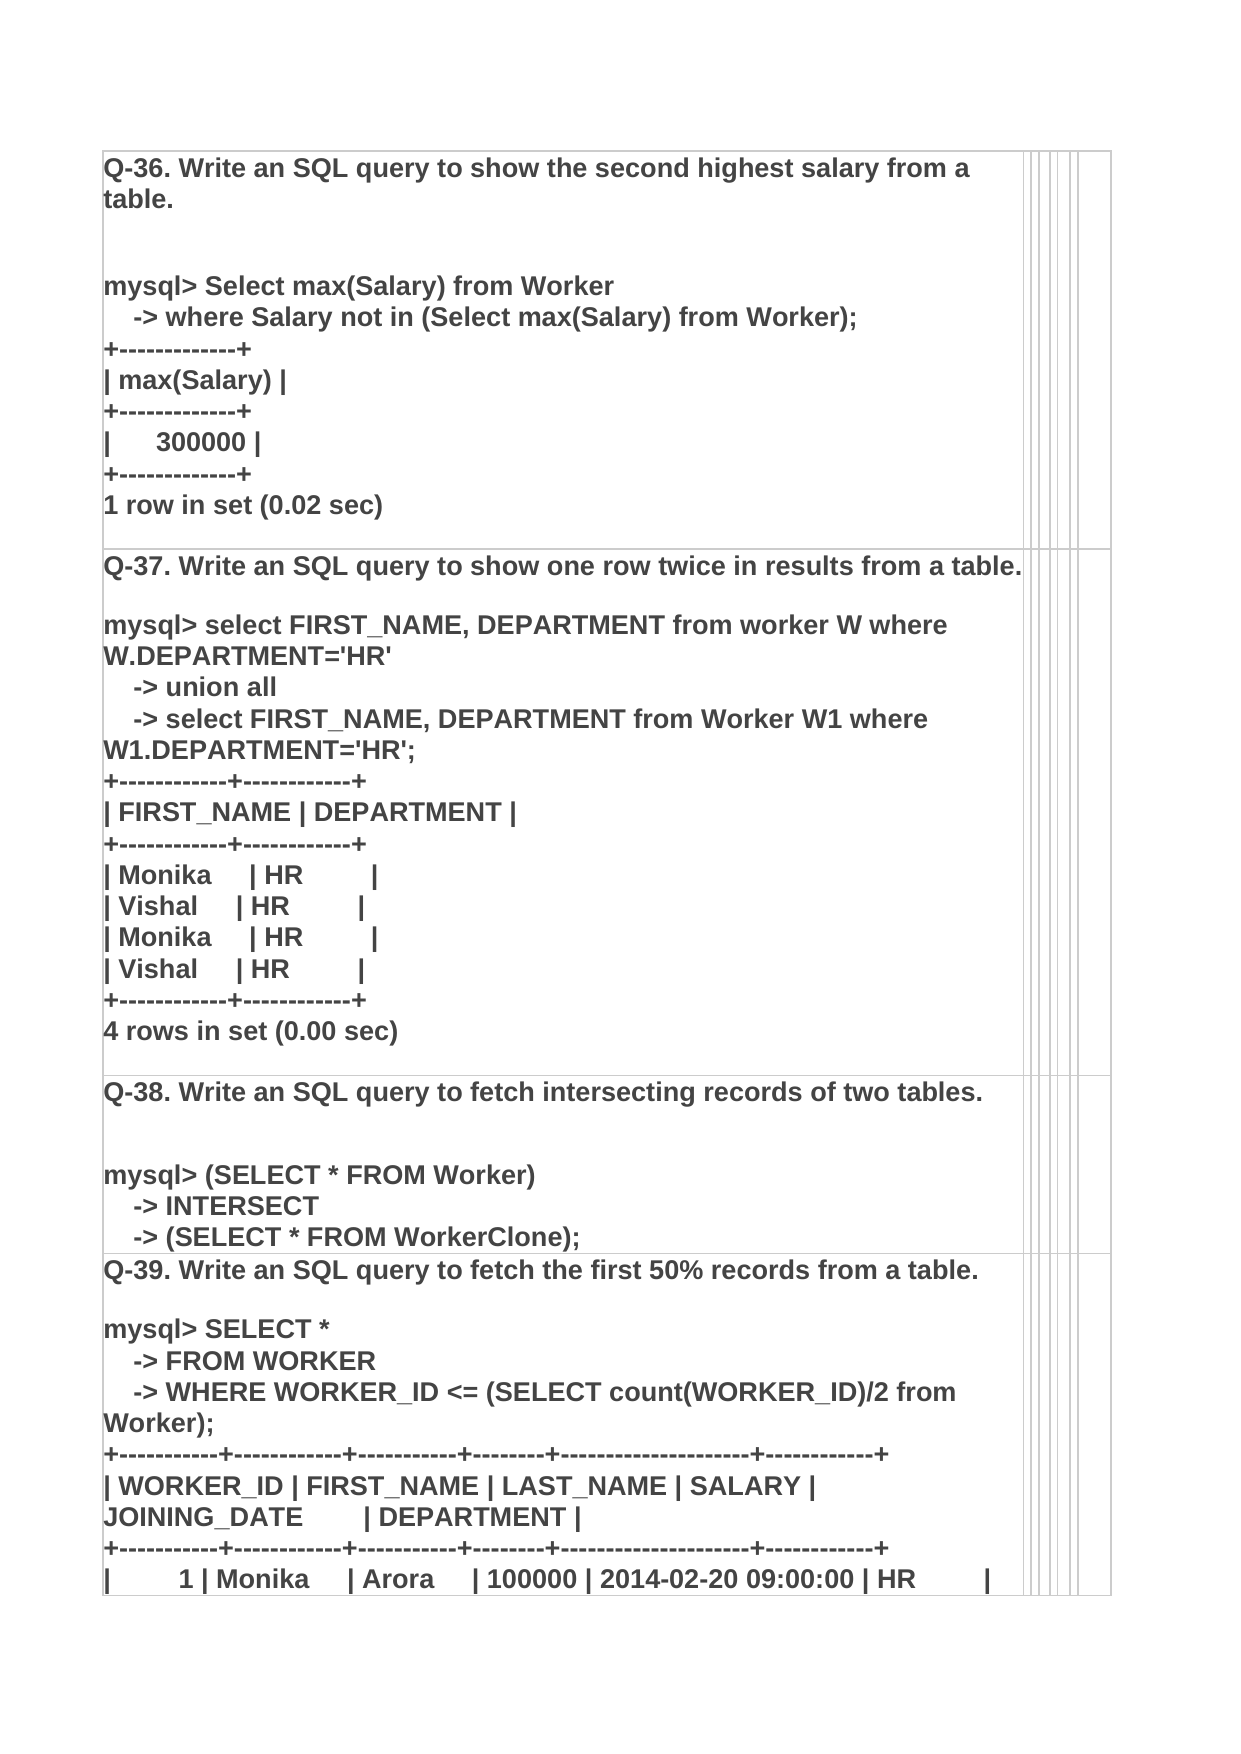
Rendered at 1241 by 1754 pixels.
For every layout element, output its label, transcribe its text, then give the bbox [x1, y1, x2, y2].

table_cell [1040, 152, 1049, 548]
table_cell [1032, 550, 1038, 1074]
table_cell [1024, 1076, 1030, 1253]
table_cell [1071, 1254, 1077, 1595]
table_cell [1079, 1254, 1110, 1595]
table_cell [1058, 550, 1069, 1074]
table_cell [1051, 1076, 1057, 1253]
table_cell [1051, 550, 1057, 1074]
table_cell [1032, 152, 1038, 548]
table_cell [1079, 550, 1110, 1074]
table_cell [1079, 152, 1110, 548]
table_cell Q-37. Write an SQL query to show one row twice in results from a table. mysql> select FIRST_NAME, DEPARTMENT from worker W where W.DEPARTMENT='HR' -> union all -> select FIRST_NAME, DEPARTMENT from Worker W1 where W1.DEPARTMENT='HR'; +------------+------------+ | FIRST_NAME | DEPARTMENT | +------------+------------+ | Monika | HR | | Vishal | HR | | Monika | HR | | Vishal | HR | +------------+------------+ 4 rows in set (0.00 sec) [104, 550, 1023, 1074]
table_cell [1024, 550, 1030, 1074]
table_cell [1040, 1254, 1049, 1595]
table_cell [1079, 1076, 1110, 1253]
table_cell [1032, 1254, 1038, 1595]
table_cell [1024, 1254, 1030, 1595]
table_cell Q-38. Write an SQL query to fetch intersecting records of two tables. mysql> (SELECT * FROM Worker) -> INTERSECT -> (SELECT * FROM WorkerClone); [104, 1076, 1023, 1253]
table_cell [1051, 152, 1057, 548]
table_cell Q-36. Write an SQL query to show the second highest salary from a table. mysql> Select max(Salary) from Worker -> where Salary not in (Select max(Salary) from Worker); +-------------+ | max(Salary) | +-------------+ | 300000 | +-------------+ 1 row in set (0.02 sec) [104, 152, 1023, 548]
table_cell [1058, 1076, 1069, 1253]
table_cell [1071, 550, 1077, 1074]
table_cell [1040, 550, 1049, 1074]
table_cell [1058, 1254, 1069, 1595]
table_cell Q-39. Write an SQL query to fetch the first 50% records from a table. mysql> SELECT * -> FROM WORKER -> WHERE WORKER_ID <= (SELECT count(WORKER_ID)/2 from Worker); +-----------+------------+-----------+--------+---------------------+------------+ | WORKER_ID | FIRST_NAME | LAST_NAME | SALARY | JOINING_DATE | DEPARTMENT | +-----------+------------+-----------+--------+---------------------+------------+ | 1 | Monika | Arora | 100000 | 2014-02-20 09:00:00 | HR | [104, 1254, 1023, 1595]
table_cell [1032, 1076, 1038, 1253]
table_cell [1071, 152, 1077, 548]
table_cell [1071, 1076, 1077, 1253]
table_cell [1058, 152, 1069, 548]
table_cell [1051, 1254, 1057, 1595]
table_cell [1040, 1076, 1049, 1253]
table_cell [1024, 152, 1030, 548]
